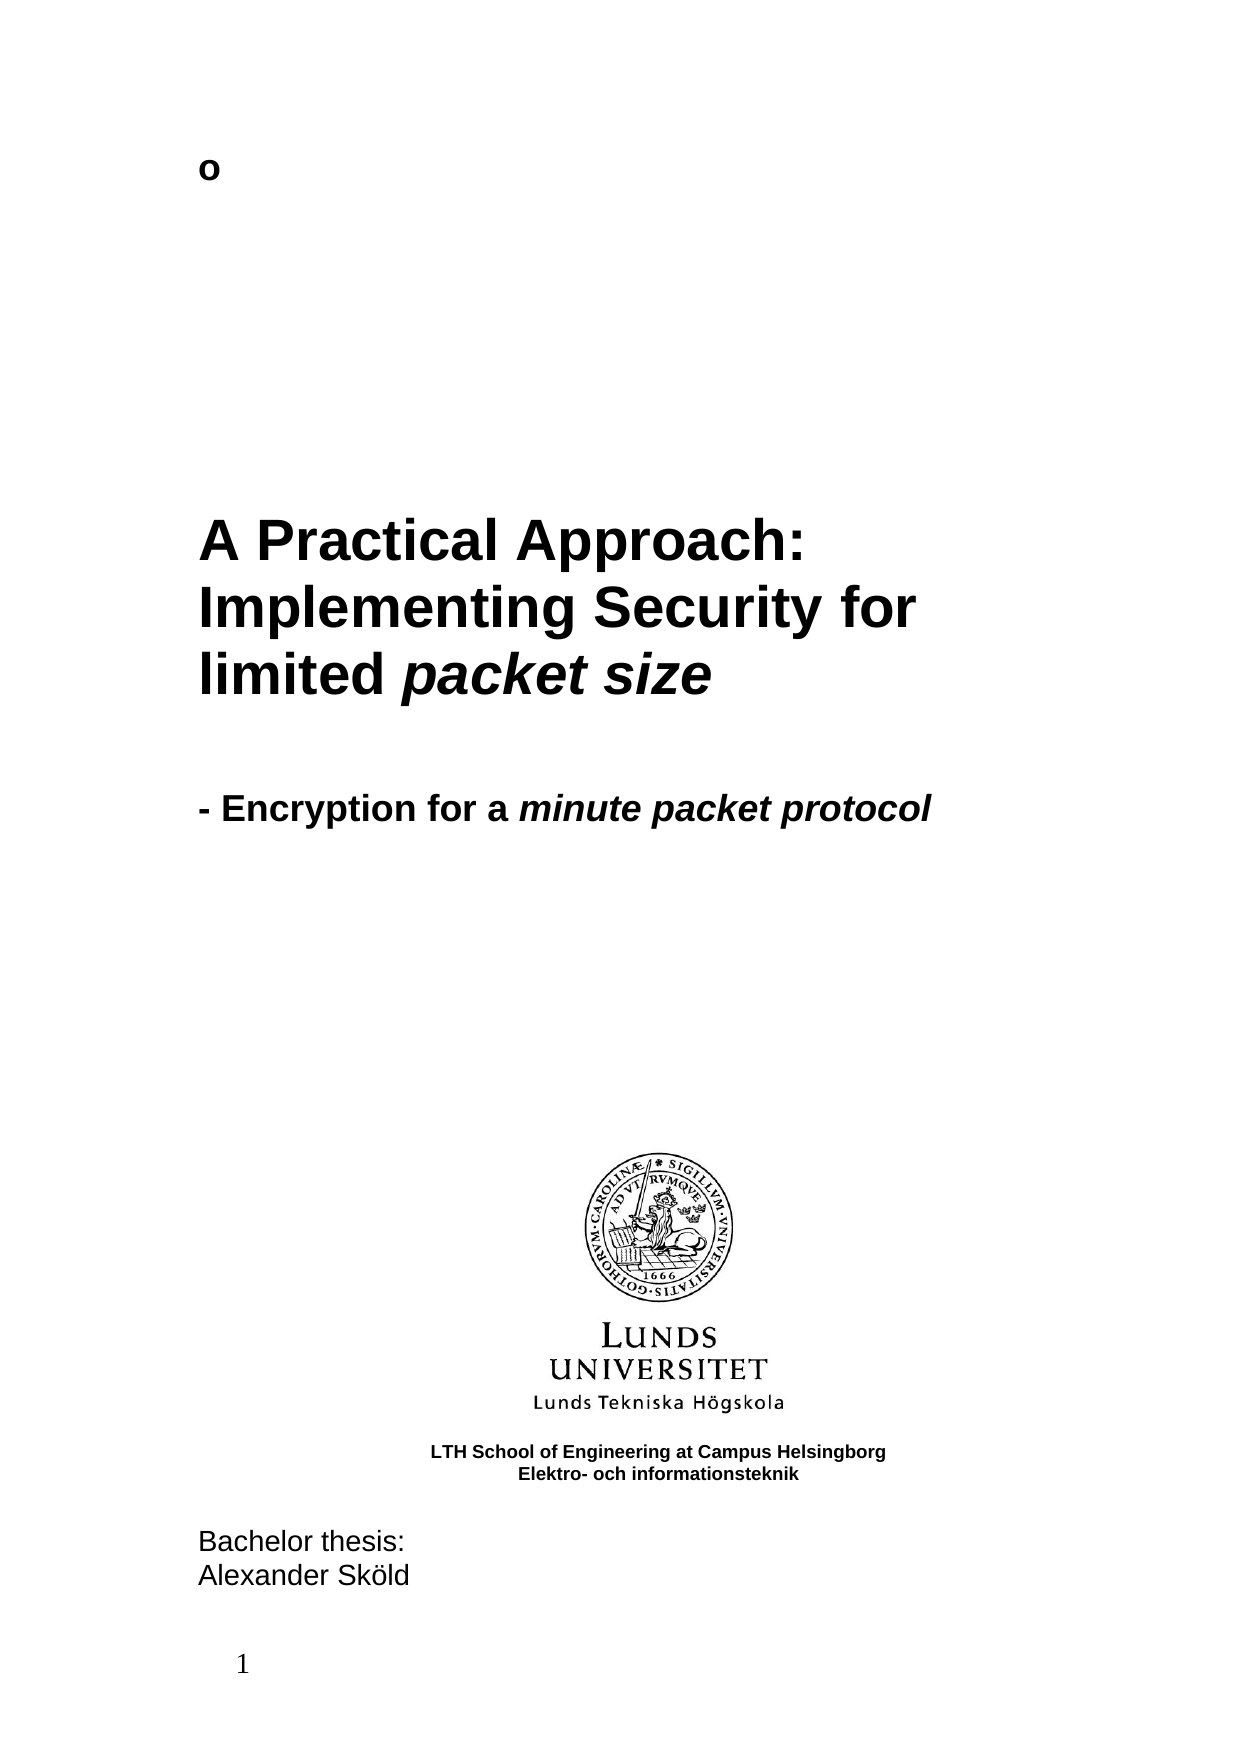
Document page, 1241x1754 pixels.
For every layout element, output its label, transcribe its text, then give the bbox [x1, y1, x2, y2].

text Elektro- och informationsteknik [198, 1463, 1119, 1484]
text - Encryption for a minute packet protocol [198, 786, 1119, 829]
text o [198, 145, 1119, 188]
picture [525, 1147, 792, 1416]
text A Practical Approach: Implementing Security for limited packet size [198, 506, 1119, 707]
text LTH School of Engineering at Campus Helsingborg [198, 1441, 1119, 1463]
text Bachelor thesis: [198, 1524, 1119, 1557]
text Alexander Sköld [198, 1557, 1119, 1591]
